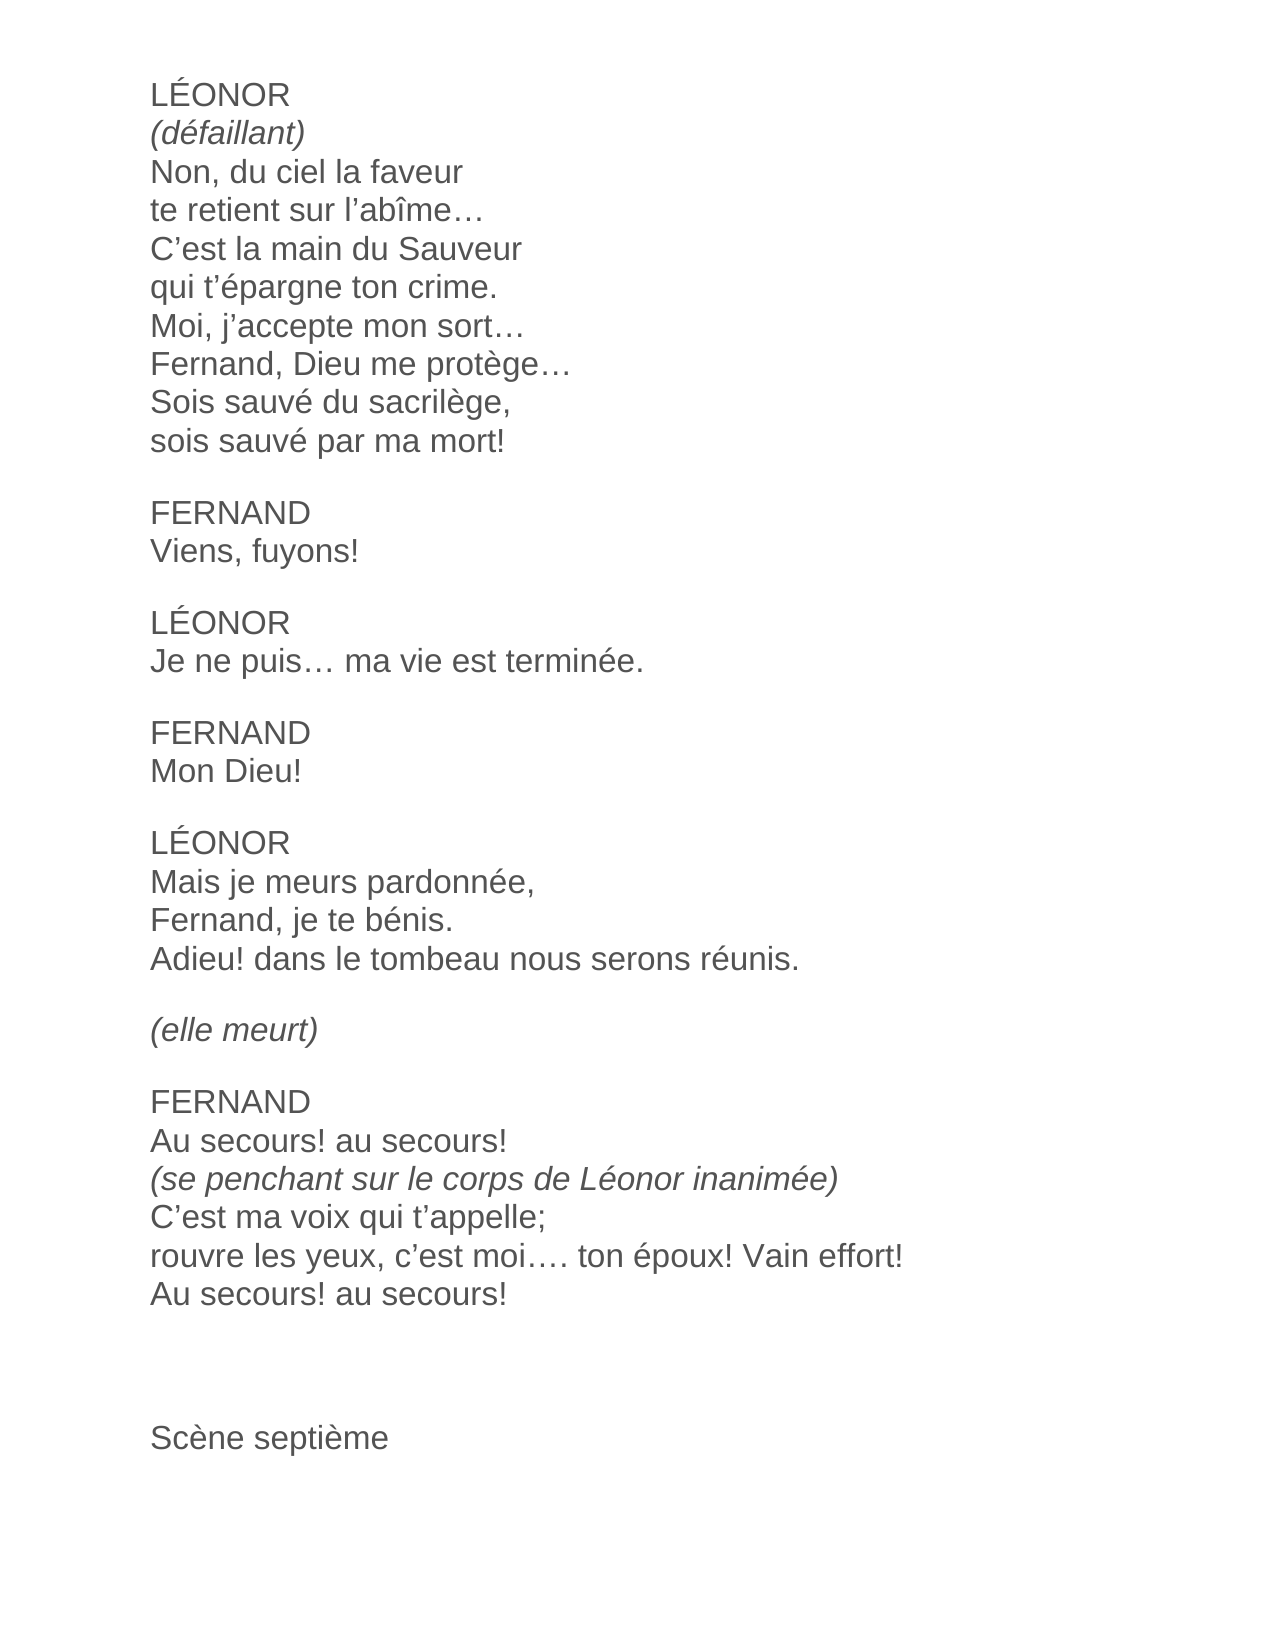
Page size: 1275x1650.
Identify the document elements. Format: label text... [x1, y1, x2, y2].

text FERNAND Au secours! au secours! (se penchant sur le corps de Léonor inanimée) C’est ma voix qui t’appelle; rouvre les yeux, c’est moi…. ton époux! Vain effort! Au secours! au secours! [150, 1082, 1125, 1313]
text FERNAND Viens, fuyons! [150, 493, 1125, 569]
text FERNAND Mon Dieu! [150, 713, 1125, 790]
text LÉONOR Mais je meurs pardonnée, Fernand, je te bénis. Adieu! dans le tombeau nous serons réunis. [150, 823, 1125, 977]
text LÉONOR Je ne puis… ma vie est terminée. [150, 603, 1125, 680]
text LÉONOR (défaillant) Non, du ciel la faveur te retient sur l’abîme… C’est la main du Sauveur qui t’épargne ton crime. Moi, j’accepte mon sort… Fernand, Dieu me protège… Sois sauvé du sacrilège, sois sauvé par ma mort! [150, 75, 1125, 459]
text Scène septième [150, 1418, 1125, 1456]
text (elle meurt) [150, 1010, 1125, 1049]
